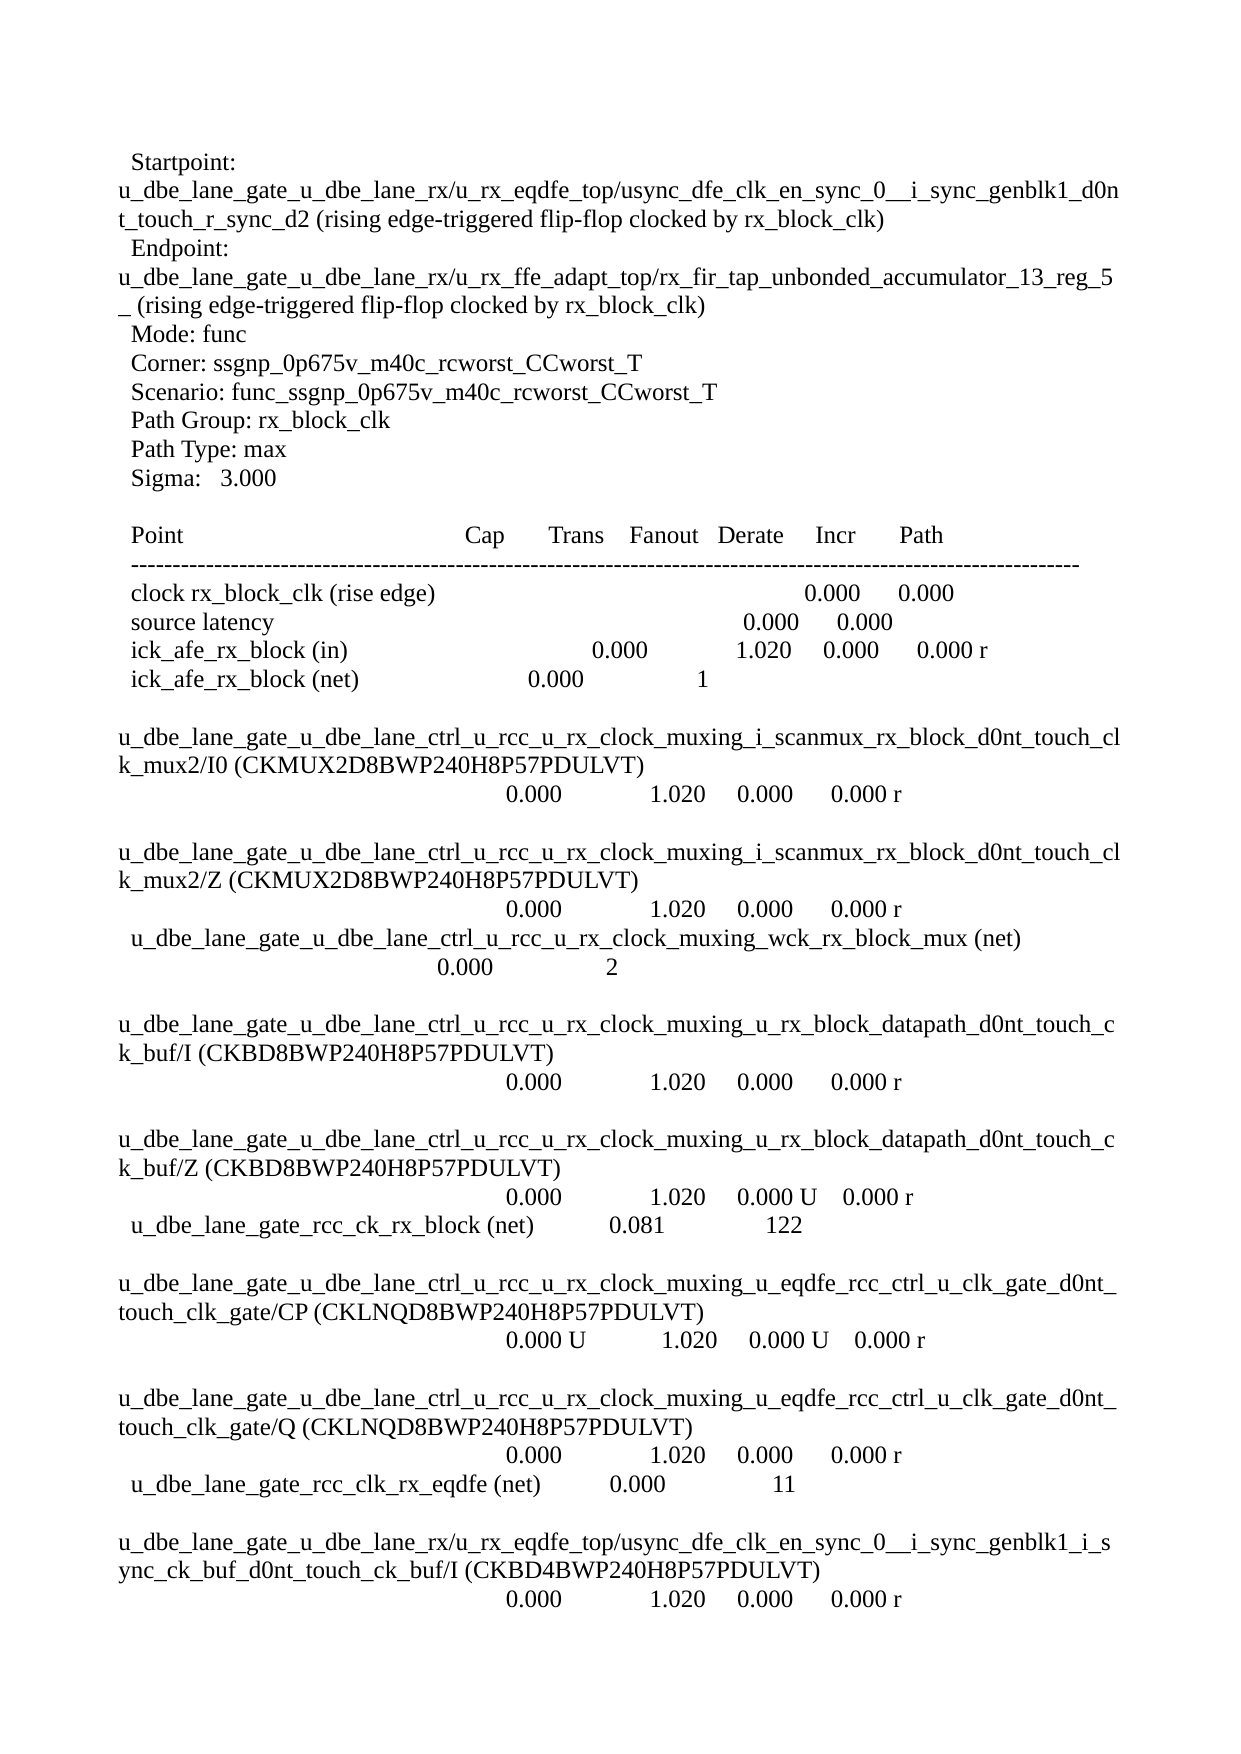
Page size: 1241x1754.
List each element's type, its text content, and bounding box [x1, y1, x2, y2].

text clock rx_block_clk (rise edge) 0.000 0.000 [118, 578, 1122, 607]
text u_dbe_lane_gate_u_dbe_lane_rx/u_rx_eqdfe_top/usync_dfe_clk_en_sync_0__i_sync_genblk1_i_sync_ck_buf_d0nt_touch_ck_buf/I (CKBD4BWP240H8P57PDULVT) [118, 1498, 1122, 1584]
text 0.000 2 [118, 952, 1122, 981]
text Corner: ssgnp_0p675v_m40c_rcworst_CCworst_T [118, 348, 1122, 377]
text Path Type: max [118, 434, 1122, 463]
text Endpoint: u_dbe_lane_gate_u_dbe_lane_rx/u_rx_ffe_adapt_top/rx_fir_tap_unbonded_accumulator_13_reg_5_ (rising edge-triggered flip-flop clocked by rx_block_clk) [118, 233, 1122, 319]
text u_dbe_lane_gate_rcc_ck_rx_block (net) 0.081 122 [118, 1211, 1122, 1239]
text 0.000 1.020 0.000 0.000 r [118, 1584, 1122, 1613]
text ------------------------------------------------------------------------------------------------------------------ [118, 549, 1122, 578]
text source latency 0.000 0.000 [118, 607, 1122, 636]
text Mode: func [118, 319, 1122, 348]
text u_dbe_lane_gate_u_dbe_lane_ctrl_u_rcc_u_rx_clock_muxing_wck_rx_block_mux (net) [118, 923, 1122, 952]
text u_dbe_lane_gate_u_dbe_lane_ctrl_u_rcc_u_rx_clock_muxing_u_rx_block_datapath_d0nt_touch_ck_buf/Z (CKBD8BWP240H8P57PDULVT) [118, 1096, 1122, 1182]
text ick_afe_rx_block (net) 0.000 1 [118, 664, 1122, 693]
text 0.000 1.020 0.000 U 0.000 r [118, 1182, 1122, 1211]
text 0.000 1.020 0.000 0.000 r [118, 1067, 1122, 1096]
text 0.000 1.020 0.000 0.000 r [118, 894, 1122, 923]
text u_dbe_lane_gate_u_dbe_lane_ctrl_u_rcc_u_rx_clock_muxing_i_scanmux_rx_block_d0nt_touch_clk_mux2/I0 (CKMUX2D8BWP240H8P57PDULVT) [118, 693, 1122, 779]
text Sigma: 3.000 [118, 463, 1122, 492]
text Scenario: func_ssgnp_0p675v_m40c_rcworst_CCworst_T [118, 377, 1122, 406]
text Point Cap Trans Fanout Derate Incr Path [118, 521, 1122, 549]
text Startpoint: u_dbe_lane_gate_u_dbe_lane_rx/u_rx_eqdfe_top/usync_dfe_clk_en_sync_0__i_sync_genblk1_d0nt_touch_r_sync_d2 (rising edge-triggered flip-flop clocked by rx_block_clk) [118, 147, 1122, 233]
text u_dbe_lane_gate_rcc_clk_rx_eqdfe (net) 0.000 11 [118, 1469, 1122, 1498]
text 0.000 1.020 0.000 0.000 r [118, 1441, 1122, 1469]
text u_dbe_lane_gate_u_dbe_lane_ctrl_u_rcc_u_rx_clock_muxing_i_scanmux_rx_block_d0nt_touch_clk_mux2/Z (CKMUX2D8BWP240H8P57PDULVT) [118, 808, 1122, 894]
text u_dbe_lane_gate_u_dbe_lane_ctrl_u_rcc_u_rx_clock_muxing_u_eqdfe_rcc_ctrl_u_clk_gate_d0nt_touch_clk_gate/Q (CKLNQD8BWP240H8P57PDULVT) [118, 1354, 1122, 1441]
text 0.000 1.020 0.000 0.000 r [118, 779, 1122, 808]
text 0.000 U 1.020 0.000 U 0.000 r [118, 1326, 1122, 1354]
text u_dbe_lane_gate_u_dbe_lane_ctrl_u_rcc_u_rx_clock_muxing_u_rx_block_datapath_d0nt_touch_ck_buf/I (CKBD8BWP240H8P57PDULVT) [118, 981, 1122, 1067]
text Path Group: rx_block_clk [118, 406, 1122, 434]
text ick_afe_rx_block (in) 0.000 1.020 0.000 0.000 r [118, 636, 1122, 664]
text u_dbe_lane_gate_u_dbe_lane_ctrl_u_rcc_u_rx_clock_muxing_u_eqdfe_rcc_ctrl_u_clk_gate_d0nt_touch_clk_gate/CP (CKLNQD8BWP240H8P57PDULVT) [118, 1239, 1122, 1326]
